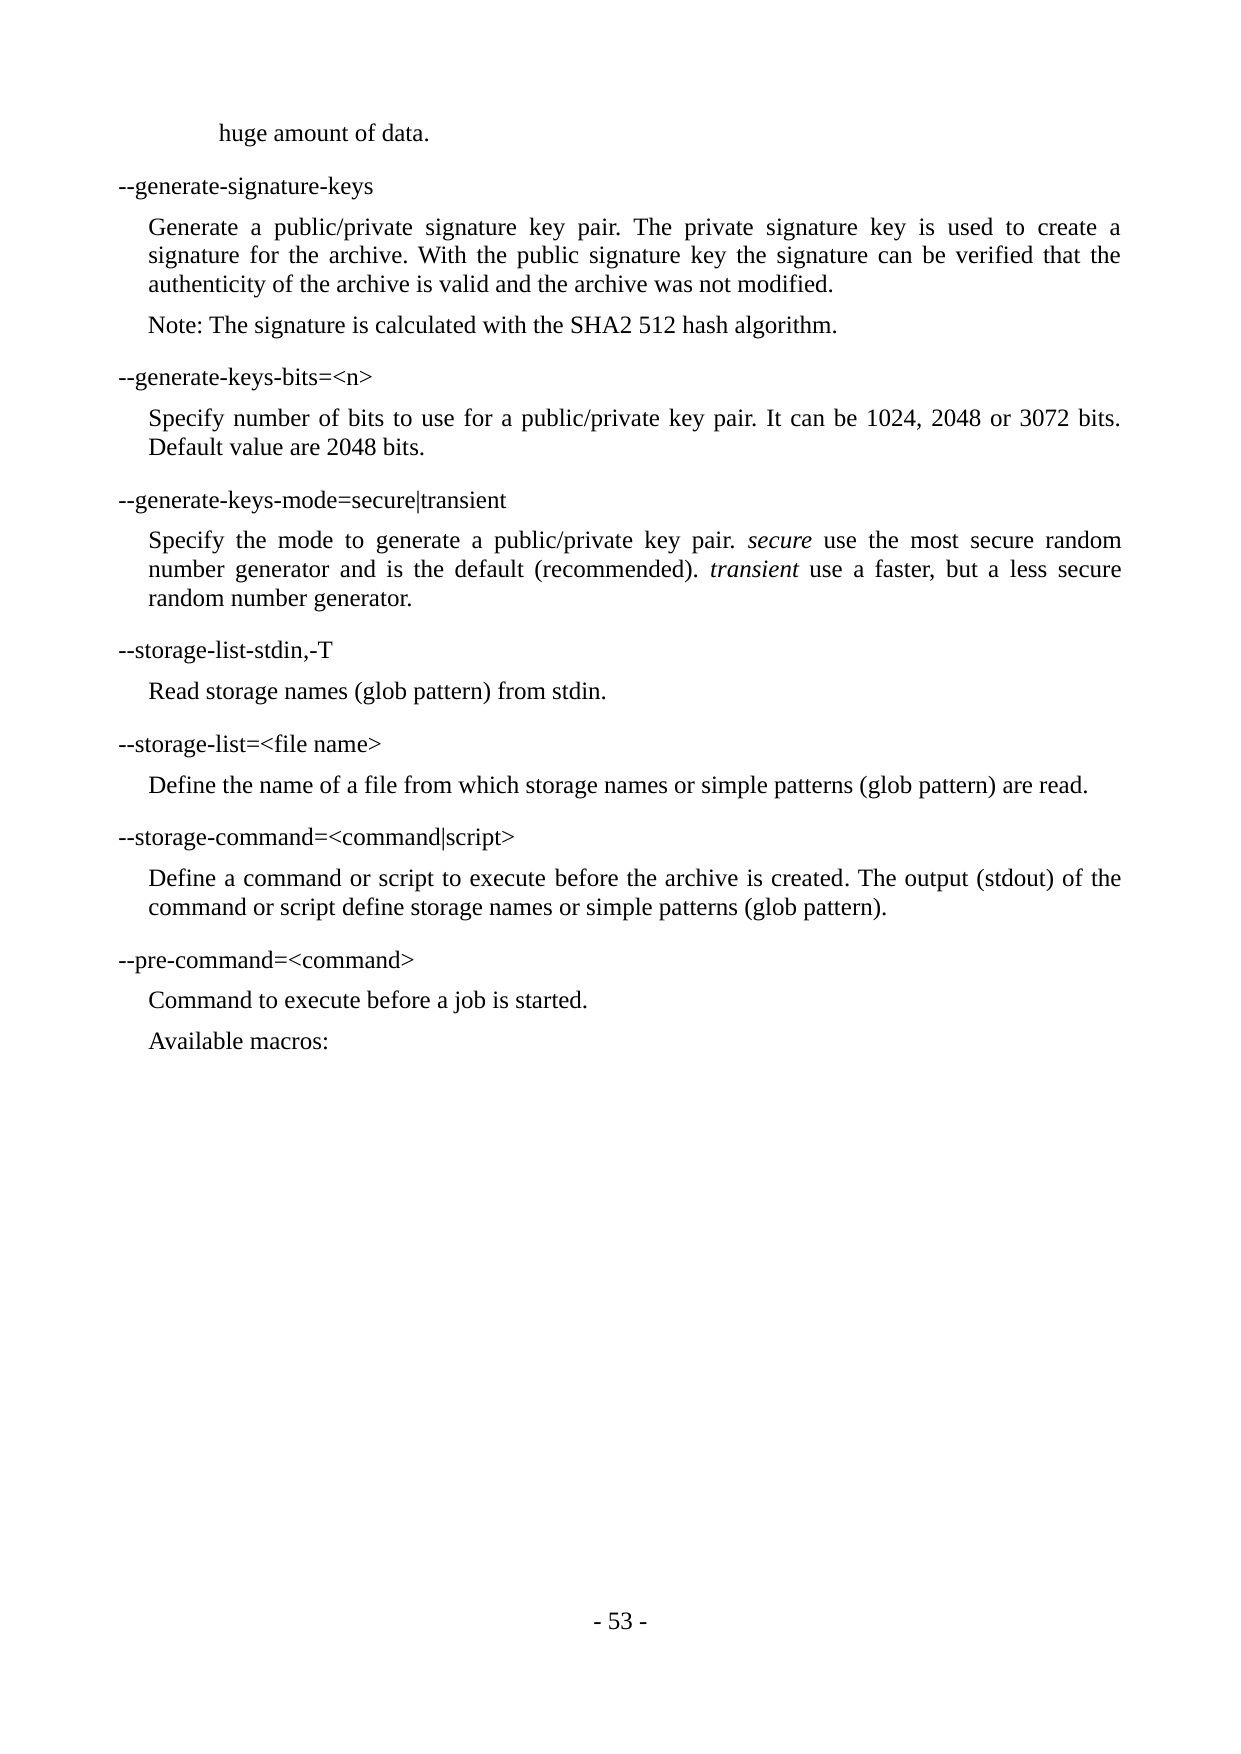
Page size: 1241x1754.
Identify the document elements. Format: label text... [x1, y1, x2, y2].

title --storage-command=<command|script> [118, 822, 1122, 851]
text huge amount of data. [148, 118, 1122, 147]
text Define a command or script to execute before the archive is created. The output (stdout) of the command or script define storage names or simple patterns (glob pattern). [148, 863, 1122, 921]
text Specify number of bits to use for a public/private key pair. It can be 1024, 2048 or 3072 bits. Default value are 2048 bits. [148, 403, 1122, 461]
text Command to execute before a job is started. [148, 985, 1122, 1014]
text Specify the mode to generate a public/private key pair. secure use the most secure random number generator and is the default (recommended). transient use a faster, but a less secure random number generator. [148, 525, 1122, 612]
title --generate-signature-keys [118, 171, 1122, 199]
title --generate-keys-mode=secure|transient [118, 485, 1122, 513]
text Available macros: [148, 1026, 1122, 1055]
title --generate-keys-bits=<n> [118, 362, 1122, 391]
text Note: The signature is calculated with the SHA2 512 hash algorithm. [148, 310, 1122, 338]
title --storage-list=<file name> [118, 729, 1122, 758]
title --storage-list-stdin,-T [118, 636, 1122, 664]
text Read storage names (glob pattern) from stdin. [148, 676, 1122, 705]
text Generate a public/private signature key pair. The private signature key is used to create a signature for the archive. With the public signature key the signature can be verified that the authenticity of the archive is valid and the archive was not modified. [148, 212, 1122, 298]
title --pre-command=<command> [118, 945, 1122, 973]
text Define the name of a file from which storage names or simple patterns (glob pattern) are read. [148, 770, 1122, 798]
